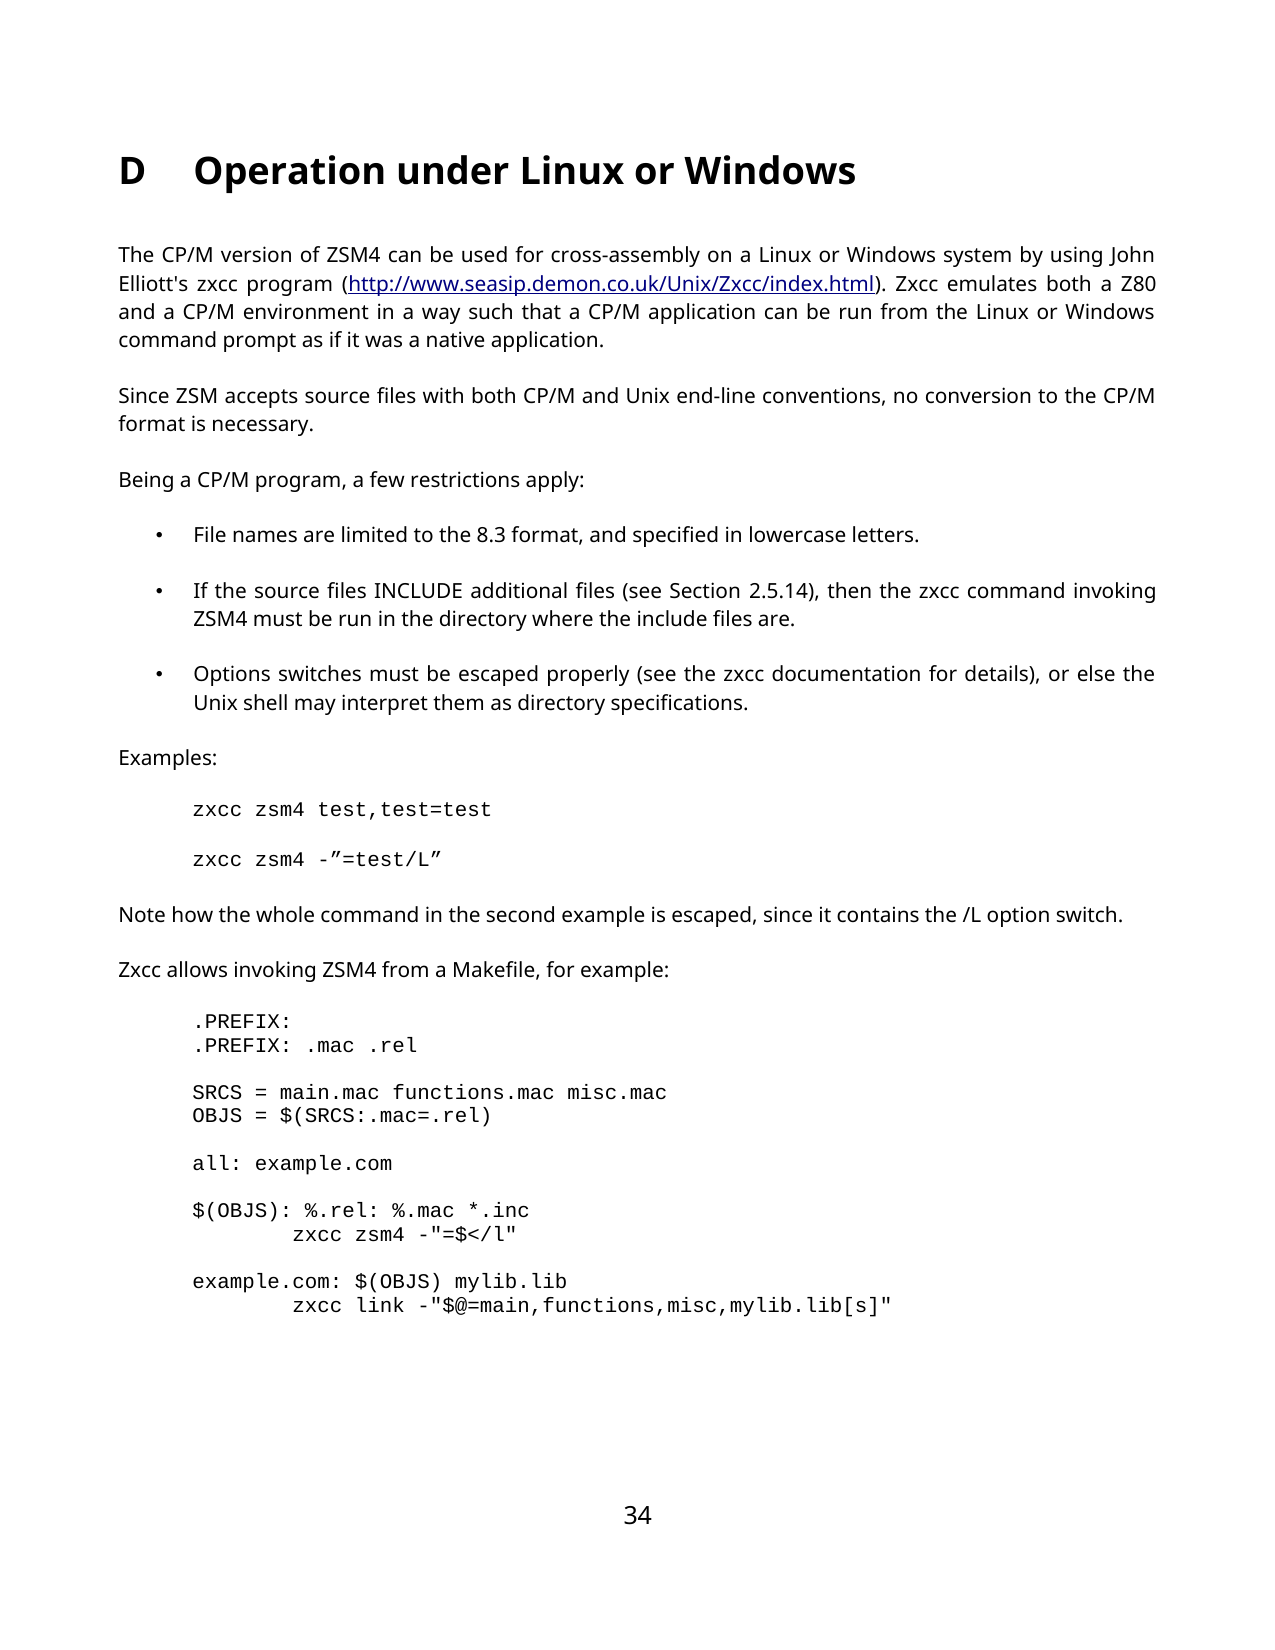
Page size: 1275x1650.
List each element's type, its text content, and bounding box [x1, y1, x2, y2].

text .PREFIX: .mac .rel [192, 1034, 1157, 1058]
text Since ZSM accepts source files with both CP/M and Unix end-line conventions, no conversion to the CP/M format is necessary. [118, 381, 1157, 438]
text Zxcc allows invoking ZSM4 from a Makefile, for example: [118, 956, 1157, 984]
text SRCS = main.mac functions.mac misc.mac [192, 1082, 1157, 1106]
list Options switches must be escaped properly (see the zxcc documentation for details), or else the Unix shell may interpret them as directory specifications. [156, 659, 1157, 716]
text Note how the whole command in the second example is escaped, since it contains the /L option switch. [118, 900, 1157, 928]
text The CP/M version of ZSM4 can be used for cross-assembly on a Linux or Windows system by using John Elliott's zxcc program (http://www.seasip.demon.co.uk/Unix/Zxcc/index.html). Zxcc emulates both a Z80 and a CP/M environment in a way such that a CP/M application can be run from the Linux or Windows command prompt as if it was a native application. [118, 240, 1157, 354]
subtitle Operation under Linux or Windows [118, 144, 1157, 195]
text zxcc zsm4 -”=test/L” [192, 849, 1157, 873]
text .PREFIX: [192, 1011, 1157, 1034]
text zxcc link -"$@=main,functions,misc,mylib.lib[s]" [192, 1295, 1157, 1318]
text zxcc zsm4 test,test=test [192, 799, 1157, 822]
text example.com: $(OBJS) mylib.lib [192, 1271, 1157, 1295]
text zxcc zsm4 -"=$</l" [192, 1224, 1157, 1247]
list File names are limited to the 8.3 format, and specified in lowercase letters. [156, 520, 1157, 549]
text Being a CP/M program, a few restrictions apply: [118, 465, 1157, 493]
text $(OBJS): %.rel: %.mac *.inc [192, 1200, 1157, 1224]
text Examples: [118, 743, 1157, 772]
list If the source files INCLUDE additional files (see Section 2.5.14), then the zxcc command invoking ZSM4 must be run in the directory where the include files are. [156, 576, 1157, 633]
text OBJS = $(SRCS:.mac=.rel) [192, 1106, 1157, 1129]
text all: example.com [192, 1153, 1157, 1176]
